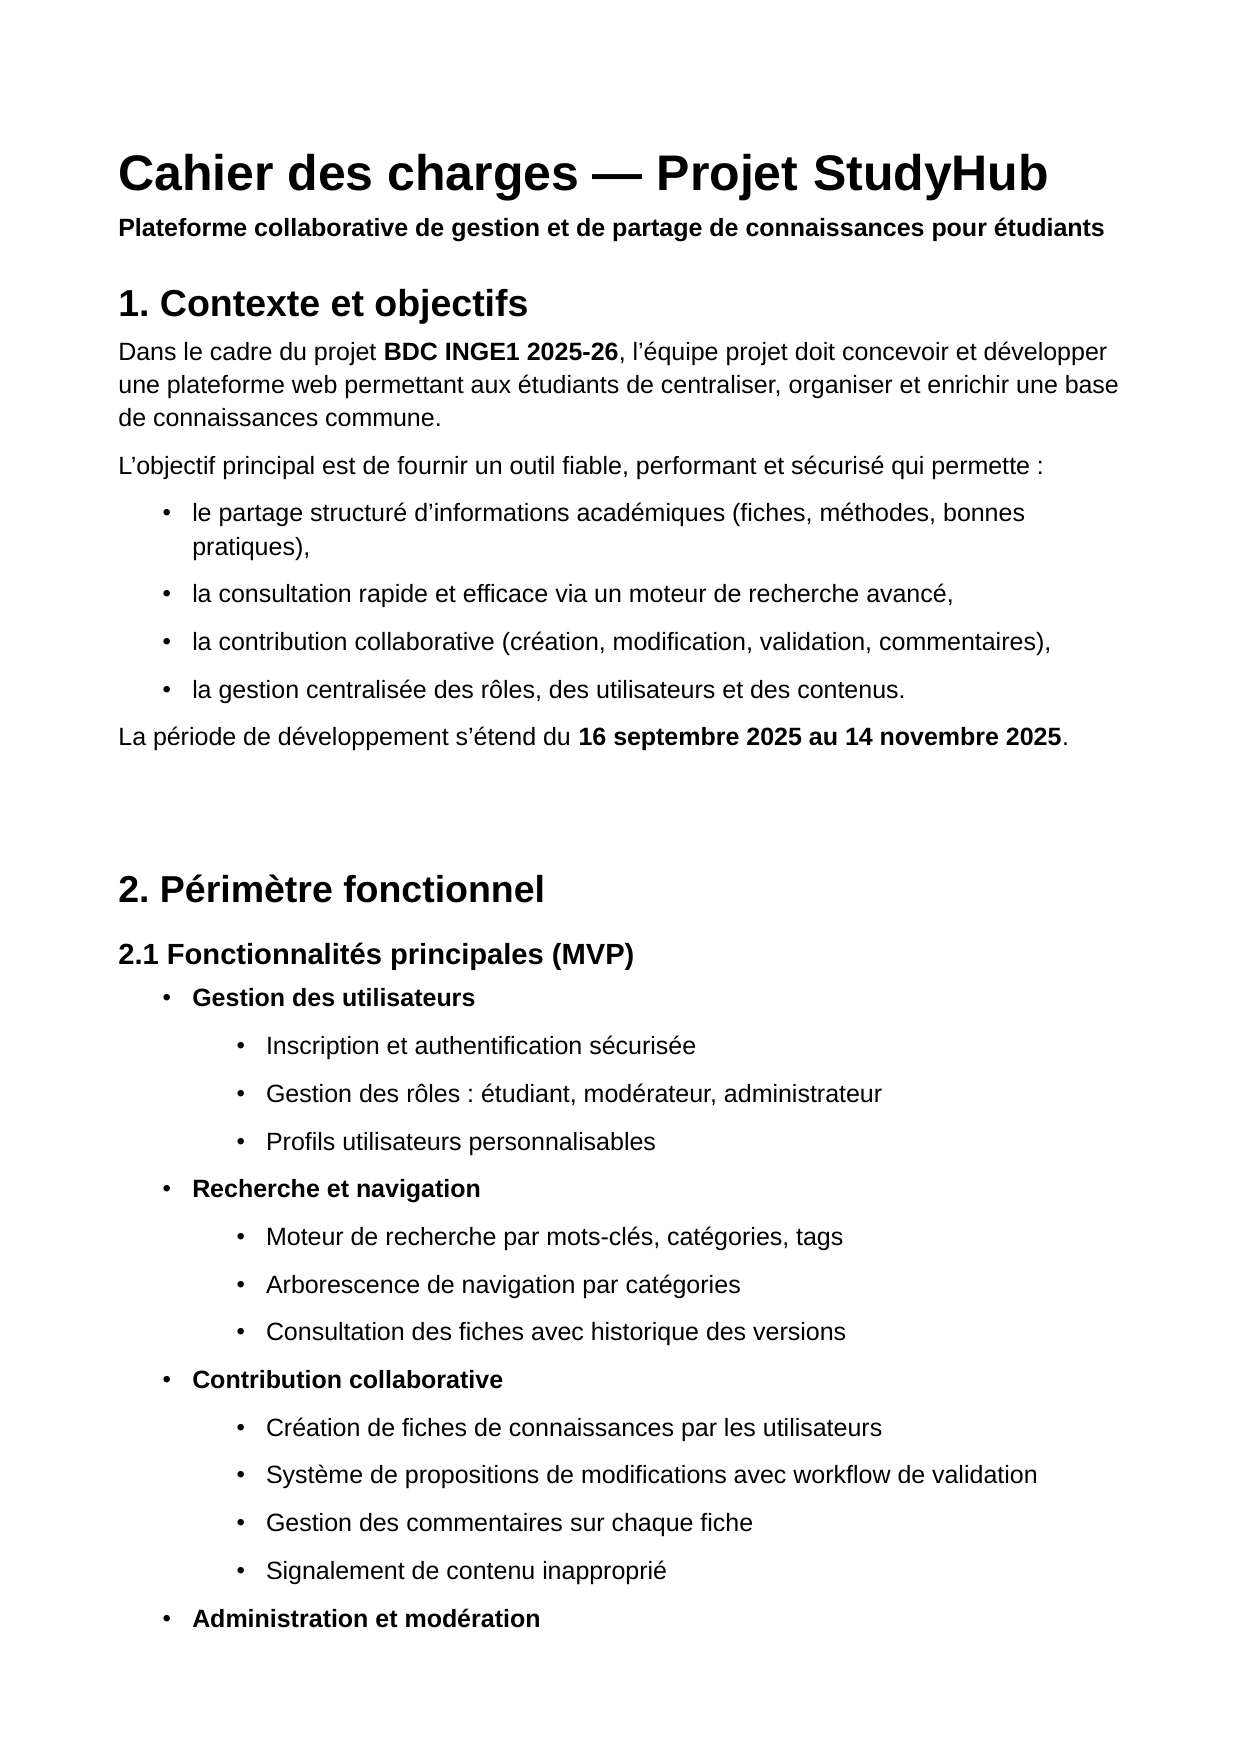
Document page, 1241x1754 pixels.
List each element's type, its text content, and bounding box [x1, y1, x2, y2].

list Système de propositions de modifications avec workflow de validation [236, 1461, 1122, 1489]
list Inscription et authentification sécurisée [236, 1031, 1122, 1060]
subtitle 2.1 Fonctionnalités principales (MVP) [118, 937, 1122, 971]
text Dans le cadre du projet BDC INGE1 2025-26, l’équipe projet doit concevoir et développer une plateforme web permettant aux étudiants de centraliser, organiser et enrichir une base de connaissances commune. [118, 337, 1122, 432]
list Gestion des rôles : étudiant, modérateur, administrateur [236, 1079, 1122, 1108]
subtitle 2. Périmètre fonctionnel [118, 867, 1122, 910]
list Consultation des fiches avec historique des versions [236, 1317, 1122, 1346]
list Moteur de recherche par mots-clés, catégories, tags [236, 1222, 1122, 1251]
text Plateforme collaborative de gestion et de partage de connaissances pour étudiants [118, 213, 1122, 242]
list Contribution collaborative [162, 1365, 1122, 1394]
list la gestion centralisée des rôles, des utilisateurs et des contenus. [162, 674, 1122, 703]
list la contribution collaborative (création, modification, validation, commentaires), [162, 627, 1122, 656]
list Création de fiches de connaissances par les utilisateurs [236, 1413, 1122, 1442]
text La période de développement s’étend du 16 septembre 2025 au 14 novembre 2025. [118, 722, 1122, 751]
text L’objectif principal est de fournir un outil fiable, performant et sécurisé qui permette : [118, 451, 1122, 479]
list Administration et modération [162, 1604, 1122, 1632]
list la consultation rapide et efficace via un moteur de recherche avancé, [162, 579, 1122, 608]
list Profils utilisateurs personnalisables [236, 1127, 1122, 1155]
list le partage structuré d’informations académiques (fiches, méthodes, bonnes pratiques), [162, 498, 1122, 560]
subtitle 1. Contexte et objectifs [118, 282, 1122, 325]
list Arborescence de navigation par catégories [236, 1270, 1122, 1298]
list Gestion des utilisateurs [162, 983, 1122, 1012]
subtitle Cahier des charges — Projet StudyHub [118, 143, 1122, 201]
list Gestion des commentaires sur chaque fiche [236, 1508, 1122, 1537]
list Recherche et navigation [162, 1174, 1122, 1203]
list Signalement de contenu inapproprié [236, 1556, 1122, 1585]
